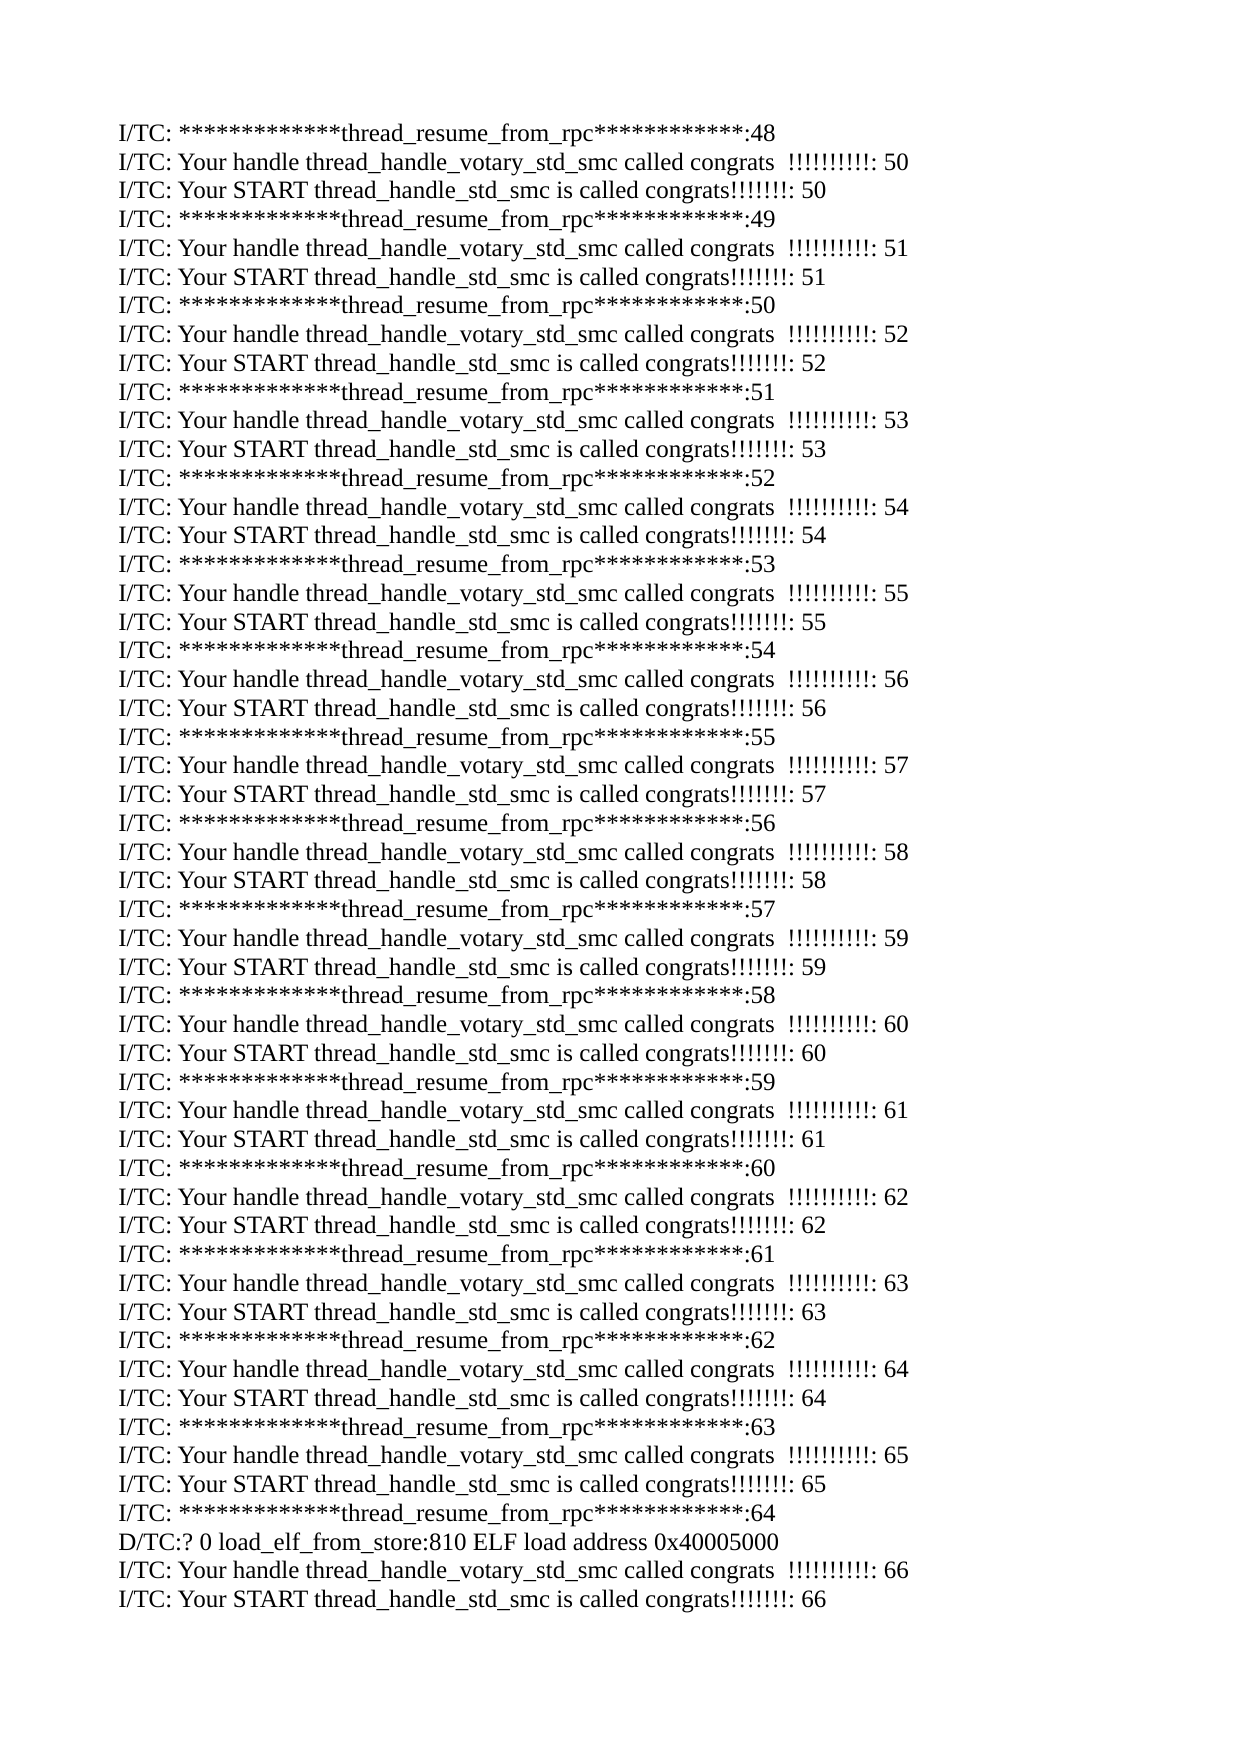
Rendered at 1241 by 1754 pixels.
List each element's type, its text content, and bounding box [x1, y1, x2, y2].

text I/TC: Your handle thread_handle_votary_std_smc called congrats !!!!!!!!!!: 51 [118, 233, 1122, 262]
text I/TC: Your START thread_handle_std_smc is called congrats!!!!!!!: 56 [118, 693, 1122, 722]
text I/TC: Your START thread_handle_std_smc is called congrats!!!!!!!: 51 [118, 262, 1122, 291]
text I/TC: Your START thread_handle_std_smc is called congrats!!!!!!!: 59 [118, 952, 1122, 981]
text I/TC: *************thread_resume_from_rpc************:53 [118, 549, 1122, 578]
text I/TC: Your handle thread_handle_votary_std_smc called congrats !!!!!!!!!!: 57 [118, 751, 1122, 779]
text I/TC: *************thread_resume_from_rpc************:49 [118, 204, 1122, 233]
text I/TC: *************thread_resume_from_rpc************:59 [118, 1067, 1122, 1096]
text I/TC: Your handle thread_handle_votary_std_smc called congrats !!!!!!!!!!: 62 [118, 1182, 1122, 1211]
text I/TC: Your handle thread_handle_votary_std_smc called congrats !!!!!!!!!!: 65 [118, 1441, 1122, 1469]
text I/TC: *************thread_resume_from_rpc************:48 [118, 118, 1122, 147]
text I/TC: *************thread_resume_from_rpc************:51 [118, 377, 1122, 406]
text I/TC: *************thread_resume_from_rpc************:50 [118, 291, 1122, 319]
text I/TC: *************thread_resume_from_rpc************:61 [118, 1239, 1122, 1268]
text I/TC: Your handle thread_handle_votary_std_smc called congrats !!!!!!!!!!: 63 [118, 1268, 1122, 1297]
text I/TC: *************thread_resume_from_rpc************:56 [118, 808, 1122, 837]
text I/TC: Your START thread_handle_std_smc is called congrats!!!!!!!: 52 [118, 348, 1122, 377]
text I/TC: Your START thread_handle_std_smc is called congrats!!!!!!!: 64 [118, 1383, 1122, 1412]
text I/TC: *************thread_resume_from_rpc************:54 [118, 636, 1122, 664]
text I/TC: Your START thread_handle_std_smc is called congrats!!!!!!!: 60 [118, 1038, 1122, 1067]
text I/TC: Your handle thread_handle_votary_std_smc called congrats !!!!!!!!!!: 52 [118, 319, 1122, 348]
text I/TC: Your START thread_handle_std_smc is called congrats!!!!!!!: 57 [118, 779, 1122, 808]
text I/TC: *************thread_resume_from_rpc************:58 [118, 981, 1122, 1009]
text I/TC: Your START thread_handle_std_smc is called congrats!!!!!!!: 54 [118, 521, 1122, 549]
text I/TC: Your START thread_handle_std_smc is called congrats!!!!!!!: 65 [118, 1469, 1122, 1498]
text I/TC: Your START thread_handle_std_smc is called congrats!!!!!!!: 62 [118, 1211, 1122, 1239]
text I/TC: Your START thread_handle_std_smc is called congrats!!!!!!!: 58 [118, 866, 1122, 894]
text I/TC: *************thread_resume_from_rpc************:55 [118, 722, 1122, 751]
text I/TC: *************thread_resume_from_rpc************:64 [118, 1498, 1122, 1527]
text I/TC: *************thread_resume_from_rpc************:52 [118, 463, 1122, 492]
text I/TC: Your START thread_handle_std_smc is called congrats!!!!!!!: 61 [118, 1124, 1122, 1153]
text I/TC: Your START thread_handle_std_smc is called congrats!!!!!!!: 50 [118, 176, 1122, 204]
text I/TC: Your START thread_handle_std_smc is called congrats!!!!!!!: 55 [118, 607, 1122, 636]
text I/TC: Your START thread_handle_std_smc is called congrats!!!!!!!: 63 [118, 1297, 1122, 1326]
text I/TC: Your handle thread_handle_votary_std_smc called congrats !!!!!!!!!!: 58 [118, 837, 1122, 866]
text I/TC: Your handle thread_handle_votary_std_smc called congrats !!!!!!!!!!: 60 [118, 1009, 1122, 1038]
text I/TC: Your handle thread_handle_votary_std_smc called congrats !!!!!!!!!!: 53 [118, 406, 1122, 434]
text I/TC: Your handle thread_handle_votary_std_smc called congrats !!!!!!!!!!: 66 [118, 1556, 1122, 1584]
text I/TC: Your handle thread_handle_votary_std_smc called congrats !!!!!!!!!!: 56 [118, 664, 1122, 693]
text I/TC: Your handle thread_handle_votary_std_smc called congrats !!!!!!!!!!: 59 [118, 923, 1122, 952]
text I/TC: *************thread_resume_from_rpc************:62 [118, 1326, 1122, 1354]
text D/TC:? 0 load_elf_from_store:810 ELF load address 0x40005000 [118, 1527, 1122, 1556]
text I/TC: Your handle thread_handle_votary_std_smc called congrats !!!!!!!!!!: 50 [118, 147, 1122, 176]
text I/TC: Your START thread_handle_std_smc is called congrats!!!!!!!: 66 [118, 1584, 1122, 1613]
text I/TC: Your handle thread_handle_votary_std_smc called congrats !!!!!!!!!!: 64 [118, 1354, 1122, 1383]
text I/TC: Your START thread_handle_std_smc is called congrats!!!!!!!: 53 [118, 434, 1122, 463]
text I/TC: Your handle thread_handle_votary_std_smc called congrats !!!!!!!!!!: 54 [118, 492, 1122, 521]
text I/TC: *************thread_resume_from_rpc************:57 [118, 894, 1122, 923]
text I/TC: Your handle thread_handle_votary_std_smc called congrats !!!!!!!!!!: 55 [118, 578, 1122, 607]
text I/TC: *************thread_resume_from_rpc************:63 [118, 1412, 1122, 1441]
text I/TC: *************thread_resume_from_rpc************:60 [118, 1153, 1122, 1182]
text I/TC: Your handle thread_handle_votary_std_smc called congrats !!!!!!!!!!: 61 [118, 1096, 1122, 1124]
